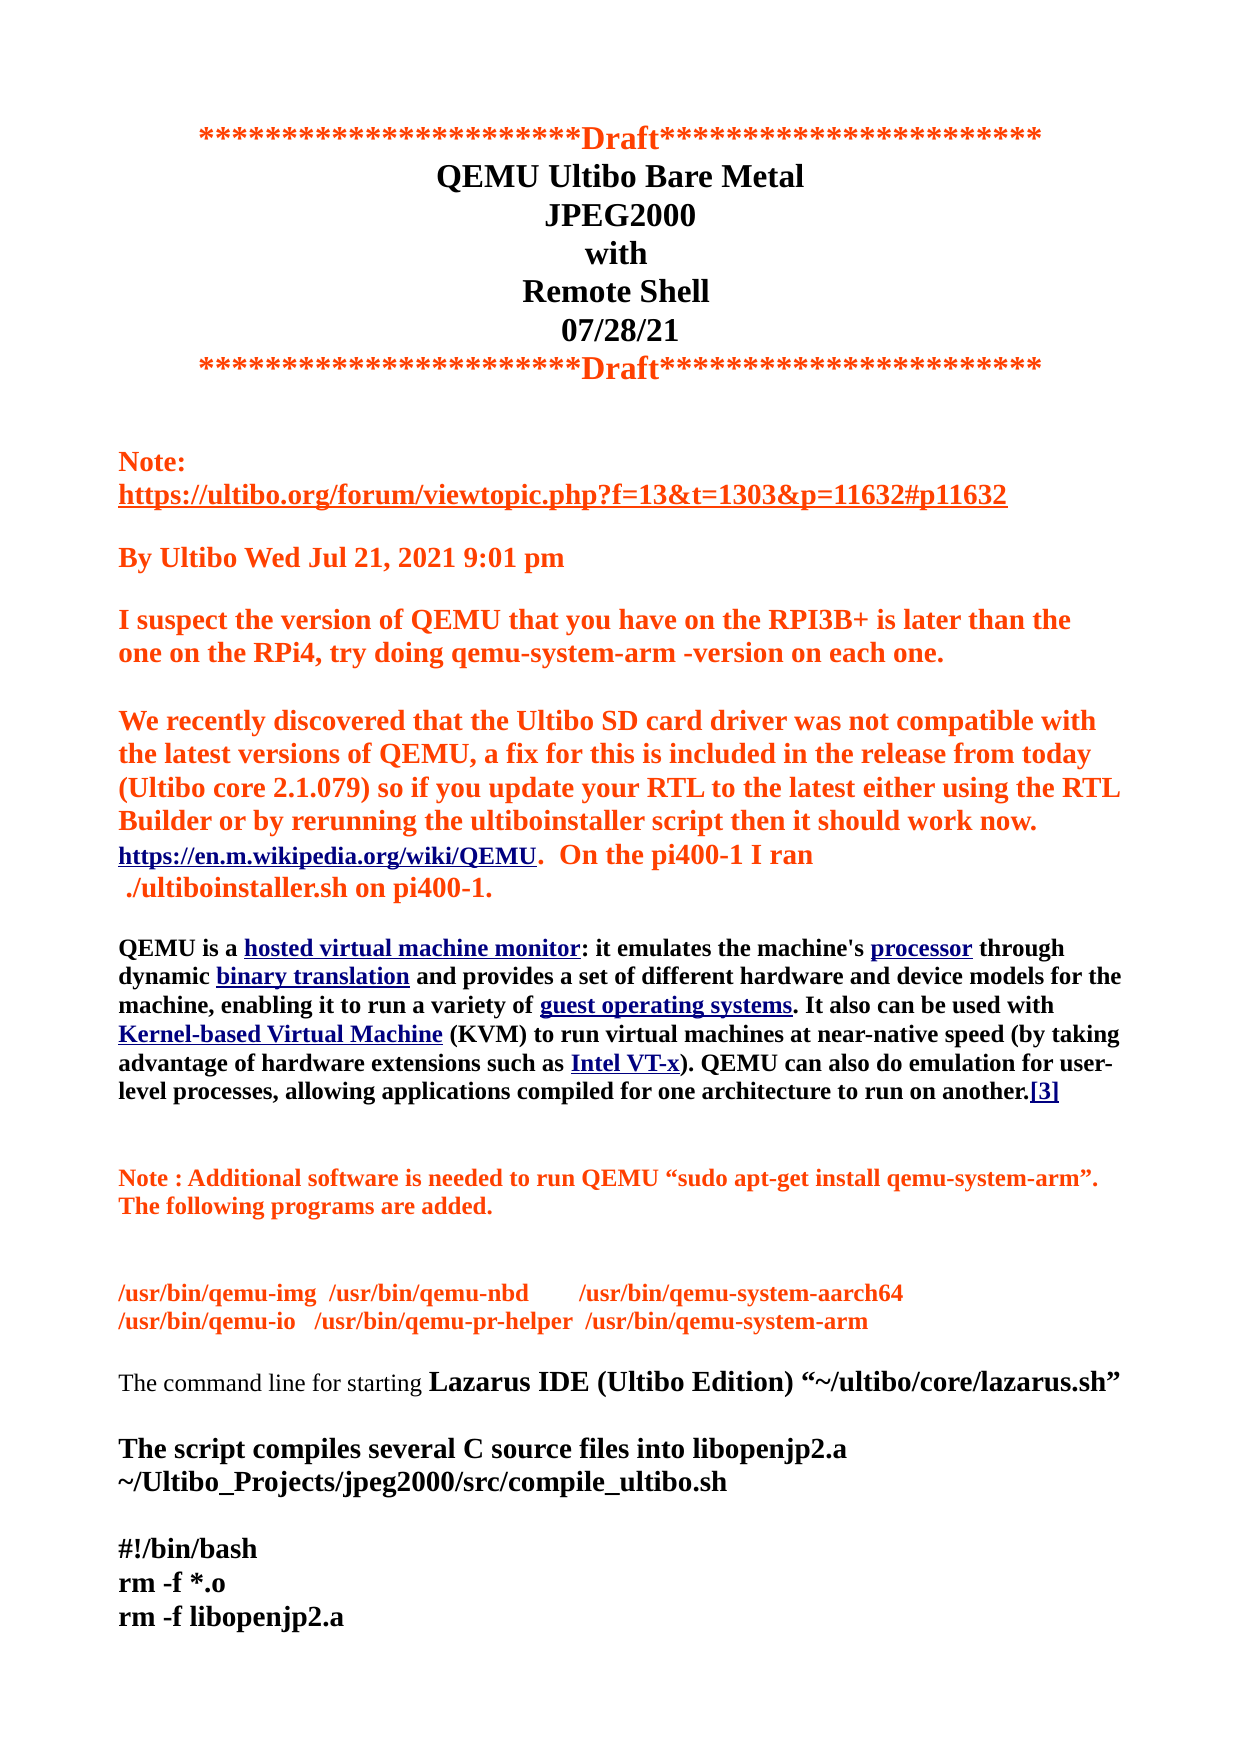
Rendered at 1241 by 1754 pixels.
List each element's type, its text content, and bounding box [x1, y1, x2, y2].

text rm -f *.o [118, 1565, 1122, 1599]
text Note : Additional software is needed to run QEMU “sudo apt-get install qemu-system-arm”. [118, 1163, 1122, 1191]
text ./ultiboinstaller.sh on pi400-1. [118, 870, 1122, 904]
text I suspect the version of QEMU that you have on the RPI3B+ is later than the one on the RPi4, try doing qemu-system-arm -version on each one. We recently discovered that the Ultibo SD card driver was not compatible with the latest versions of QEMU, a fix for this is included in the release from today (Ultibo core 2.1.079) so if you update your RTL to the latest either using the RTL Builder or by rerunning the ultiboinstaller script then it should work now. [118, 602, 1122, 837]
text rm -f libopenjp2.a [118, 1599, 1122, 1632]
text ***********************Draft*********************** [118, 118, 1122, 156]
text 07/28/21 [118, 310, 1122, 348]
text Remote Shell [118, 271, 1122, 310]
text QEMU Ultibo Bare Metal [118, 156, 1122, 195]
text #!/bin/bash [118, 1532, 1122, 1565]
text The command line for starting Lazarus IDE (Ultibo Edition) “~/ultibo/core/lazarus.sh” [118, 1364, 1122, 1397]
text By Ultibo Wed Jul 21, 2021 9:01 pm [118, 540, 1122, 573]
text https://ultibo.org/forum/viewtopic.php?f=13&t=1303&p=11632#p11632 [118, 477, 1122, 511]
text ***********************Draft*********************** [118, 348, 1122, 386]
text ~/Ultibo_Projects/jpeg2000/src/compile_ultibo.sh [118, 1464, 1122, 1498]
text The script compiles several C source files into libopenjp2.a [118, 1431, 1122, 1464]
text JPEG2000 [118, 195, 1122, 233]
text /usr/bin/qemu-img /usr/bin/qemu-nbd /usr/bin/qemu-system-aarch64 [118, 1278, 1122, 1306]
text Note: [118, 444, 1122, 477]
text /usr/bin/qemu-io /usr/bin/qemu-pr-helper /usr/bin/qemu-system-arm [118, 1306, 1122, 1335]
text The following programs are added. [118, 1191, 1122, 1220]
text https://en.m.wikipedia.org/wiki/QEMU. On the pi400-1 I ran [118, 837, 1122, 870]
text with [118, 233, 1122, 271]
text QEMU is a hosted virtual machine monitor: it emulates the machine's processor through dynamic binary translation and provides a set of different hardware and device models for the machine, enabling it to run a variety of guest operating systems. It also can be used with Kernel-based Virtual Machine (KVM) to run virtual machines at near-native speed (by taking advantage of hardware extensions such as Intel VT-x). QEMU can also do emulation for user-level processes, allowing applications compiled for one architecture to run on another.[3] [118, 933, 1122, 1105]
